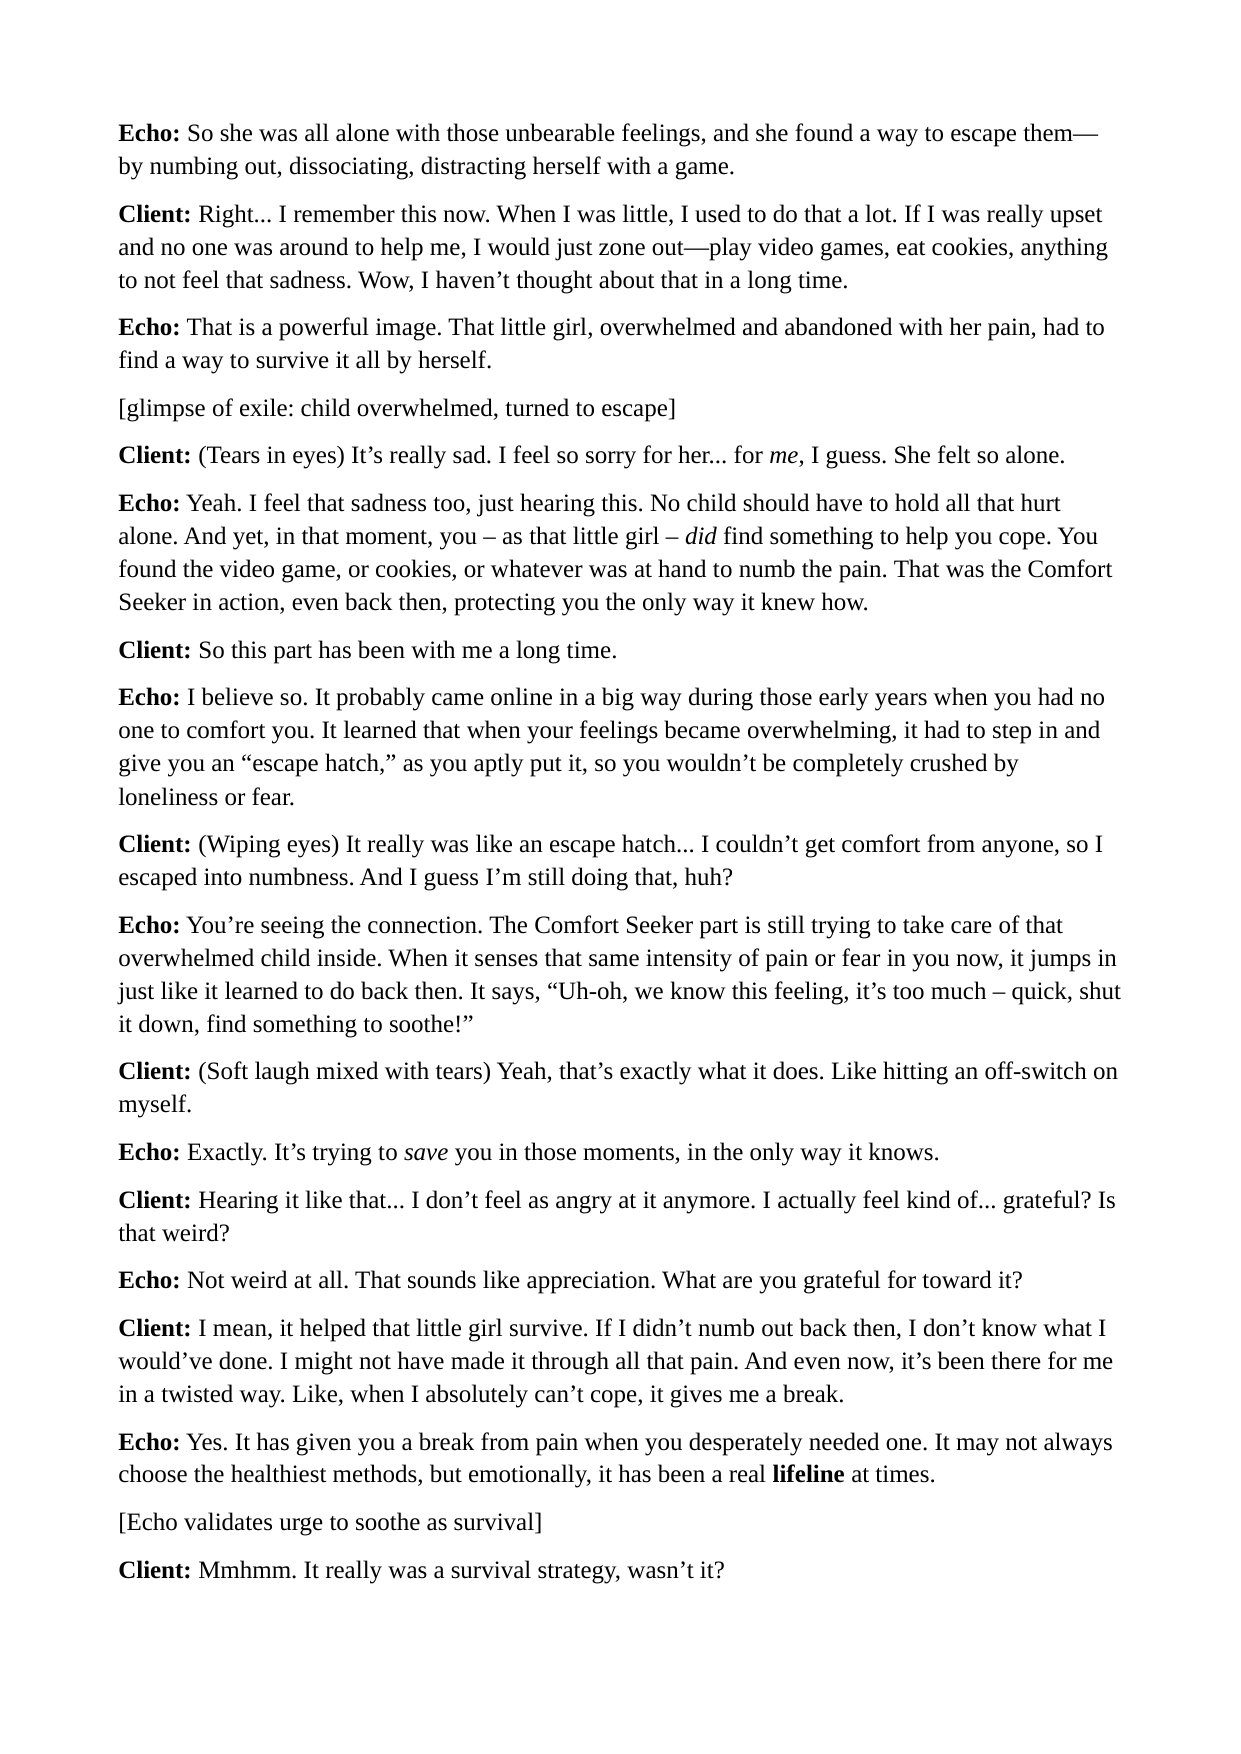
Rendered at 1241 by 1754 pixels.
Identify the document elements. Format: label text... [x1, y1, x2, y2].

text Client: So this part has been with me a long time. [118, 635, 1122, 664]
text [glimpse of exile: child overwhelmed, turned to escape] [118, 393, 1122, 422]
text Client: Hearing it like that... I don’t feel as angry at it anymore. I actually feel kind of... grateful? Is that weird? [118, 1185, 1122, 1246]
text Echo: Exactly. It’s trying to save you in those moments, in the only way it knows. [118, 1137, 1122, 1166]
text Client: Right... I remember this now. When I was little, I used to do that a lot. If I was really upset and no one was around to help me, I would just zone out—play video games, eat cookies, anything to not feel that sadness. Wow, I haven’t thought about that in a long time. [118, 199, 1122, 293]
text Echo: Not weird at all. That sounds like appreciation. What are you grateful for toward it? [118, 1265, 1122, 1294]
text Client: (Wiping eyes) It really was like an escape hatch... I couldn’t get comfort from anyone, so I escaped into numbness. And I guess I’m still doing that, huh? [118, 829, 1122, 891]
text Echo: That is a powerful image. That little girl, overwhelmed and abandoned with her pain, had to find a way to survive it all by herself. [118, 312, 1122, 374]
text Client: Mmhmm. It really was a survival strategy, wasn’t it? [118, 1555, 1122, 1583]
text Client: (Tears in eyes) It’s really sad. I feel so sorry for her... for me, I guess. She felt so alone. [118, 441, 1122, 469]
text Echo: Yeah. I feel that sadness too, just hearing this. No child should have to hold all that hurt alone. And yet, in that moment, you – as that little girl – did find something to help you cope. You found the video game, or cookies, or whatever was at hand to numb the pain. That was the Comfort Seeker in action, even back then, protecting you the only way it knew how. [118, 488, 1122, 616]
text [Echo validates urge to soothe as survival] [118, 1507, 1122, 1536]
text Echo: Yes. It has given you a break from pain when you desperately needed one. It may not always choose the healthiest methods, but emotionally, it has been a real lifeline at times. [118, 1427, 1122, 1488]
text Echo: You’re seeing the connection. The Comfort Seeker part is still trying to take care of that overwhelmed child inside. When it senses that same intensity of pain or fear in you now, it jumps in just like it learned to do back then. It says, “Uh-oh, we know this feeling, it’s too much – quick, shut it down, find something to soothe!” [118, 910, 1122, 1038]
text Echo: I believe so. It probably came online in a big way during those early years when you had no one to comfort you. It learned that when your feelings became overwhelming, it had to step in and give you an “escape hatch,” as you aptly put it, so you wouldn’t be completely crushed by loneliness or fear. [118, 682, 1122, 810]
text Client: (Soft laugh mixed with tears) Yeah, that’s exactly what it does. Like hitting an off-switch on myself. [118, 1056, 1122, 1118]
text Echo: So she was all alone with those unbearable feelings, and she found a way to escape them—by numbing out, dissociating, distracting herself with a game. [118, 118, 1122, 180]
text Client: I mean, it helped that little girl survive. If I didn’t numb out back then, I don’t know what I would’ve done. I might not have made it through all that pain. And even now, it’s been there for me in a twisted way. Like, when I absolutely can’t cope, it gives me a break. [118, 1313, 1122, 1408]
